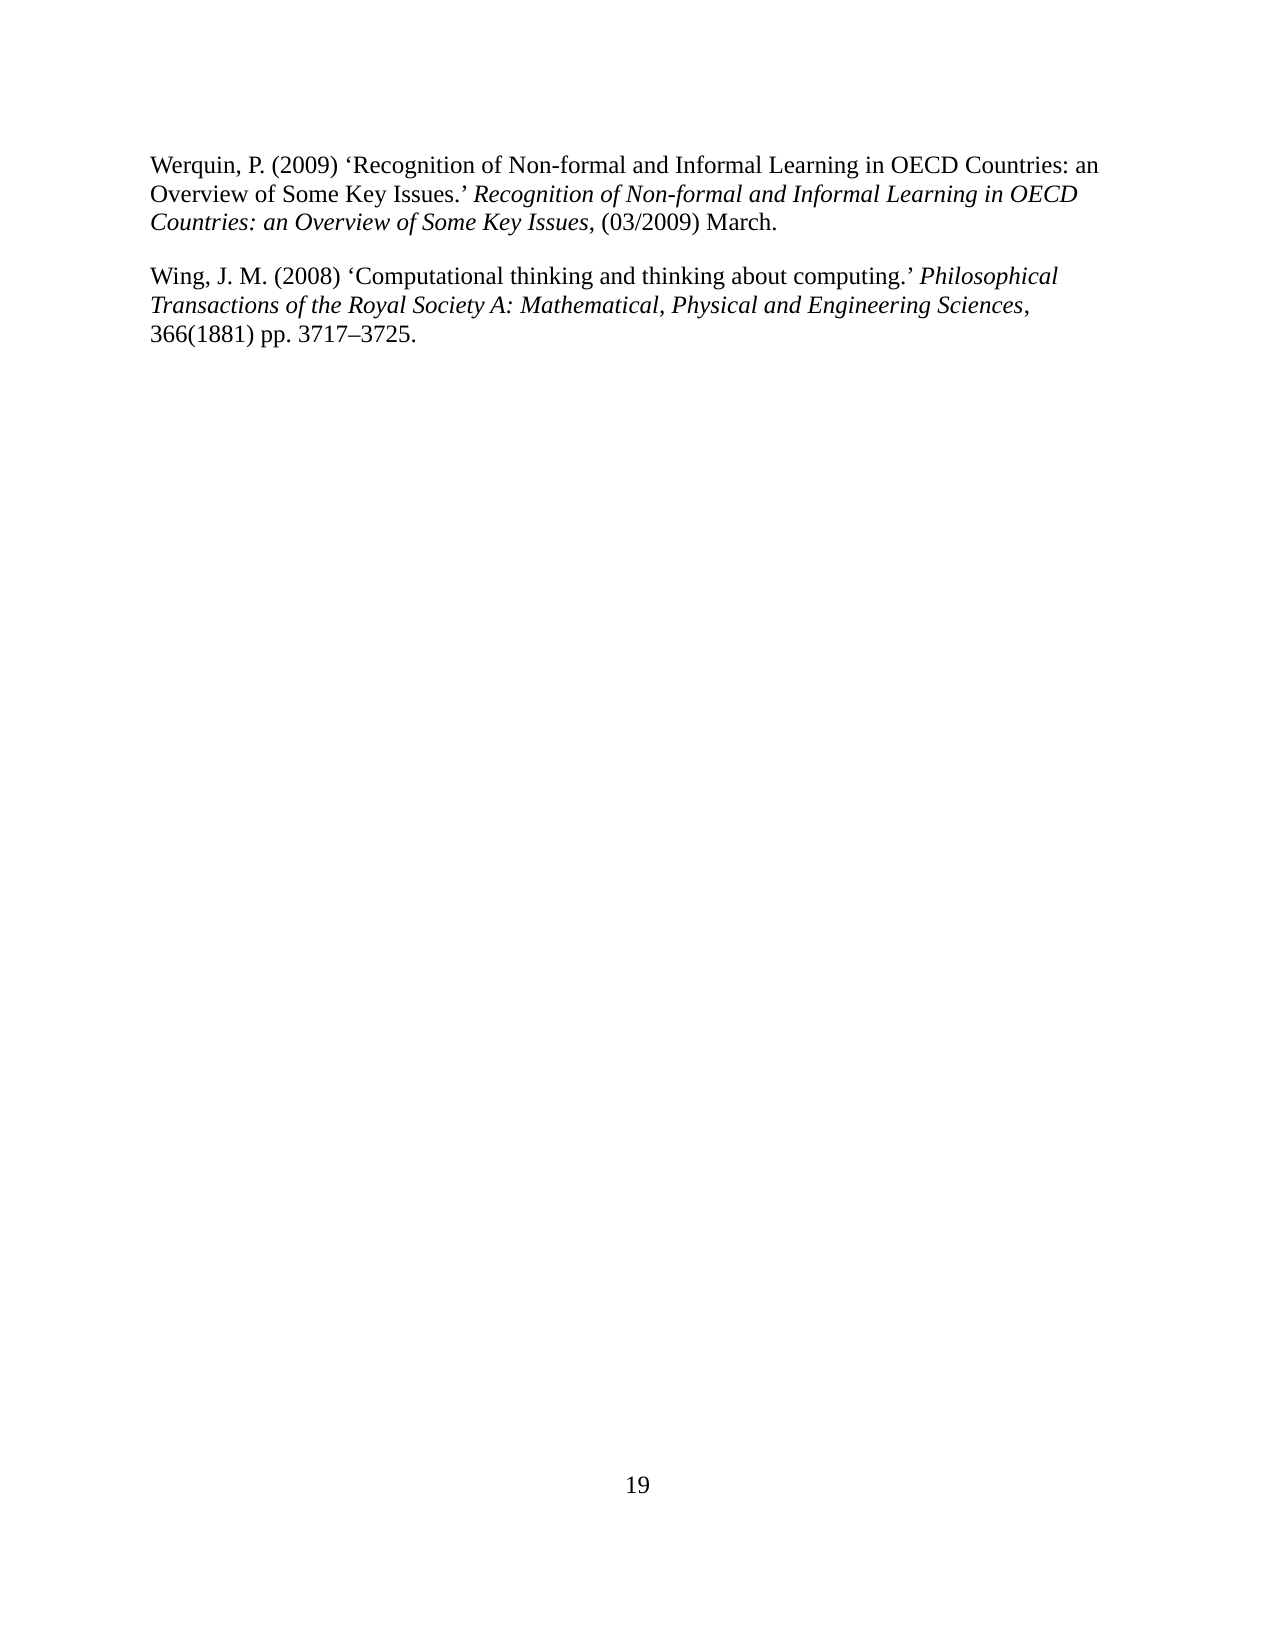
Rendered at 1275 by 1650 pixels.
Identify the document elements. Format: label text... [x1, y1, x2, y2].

text Werquin, P. (2009) ‘Recognition of Non-formal and Informal Learning in OECD Countries: an Overview of Some Key Issues.’ Recognition of Non-formal and Informal Learning in OECD Countries: an Overview of Some Key Issues, (03/2009) March. [150, 150, 1125, 236]
text Wing, J. M. (2008) ‘Computational thinking and thinking about computing.’ Philosophical Transactions of the Royal Society A: Mathematical, Physical and Engineering Sciences, 366(1881) pp. 3717–3725. [150, 261, 1125, 347]
